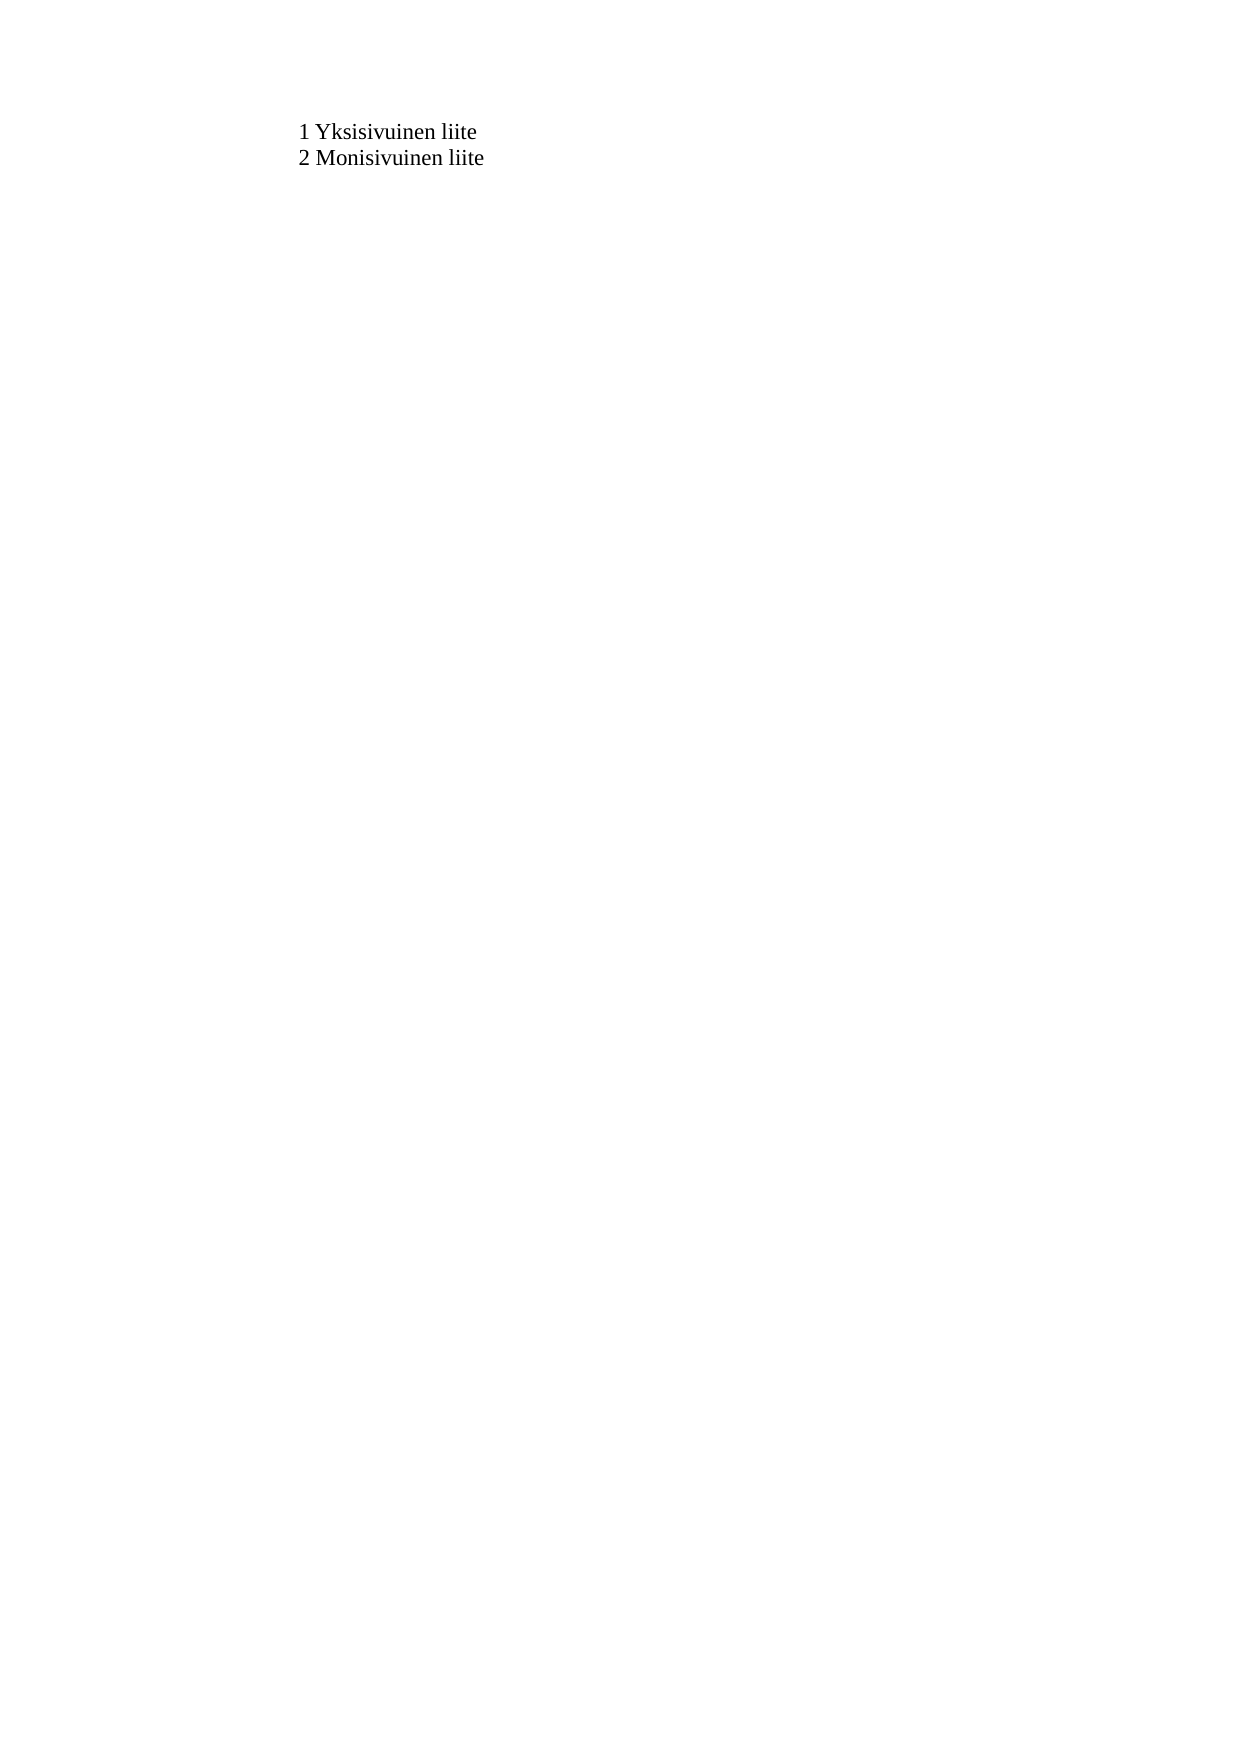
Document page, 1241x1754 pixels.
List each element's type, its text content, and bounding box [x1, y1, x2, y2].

subtitle 1 Yksisivuinen liite [298, 118, 1122, 144]
text 2 Monisivuinen liite [298, 144, 1122, 171]
